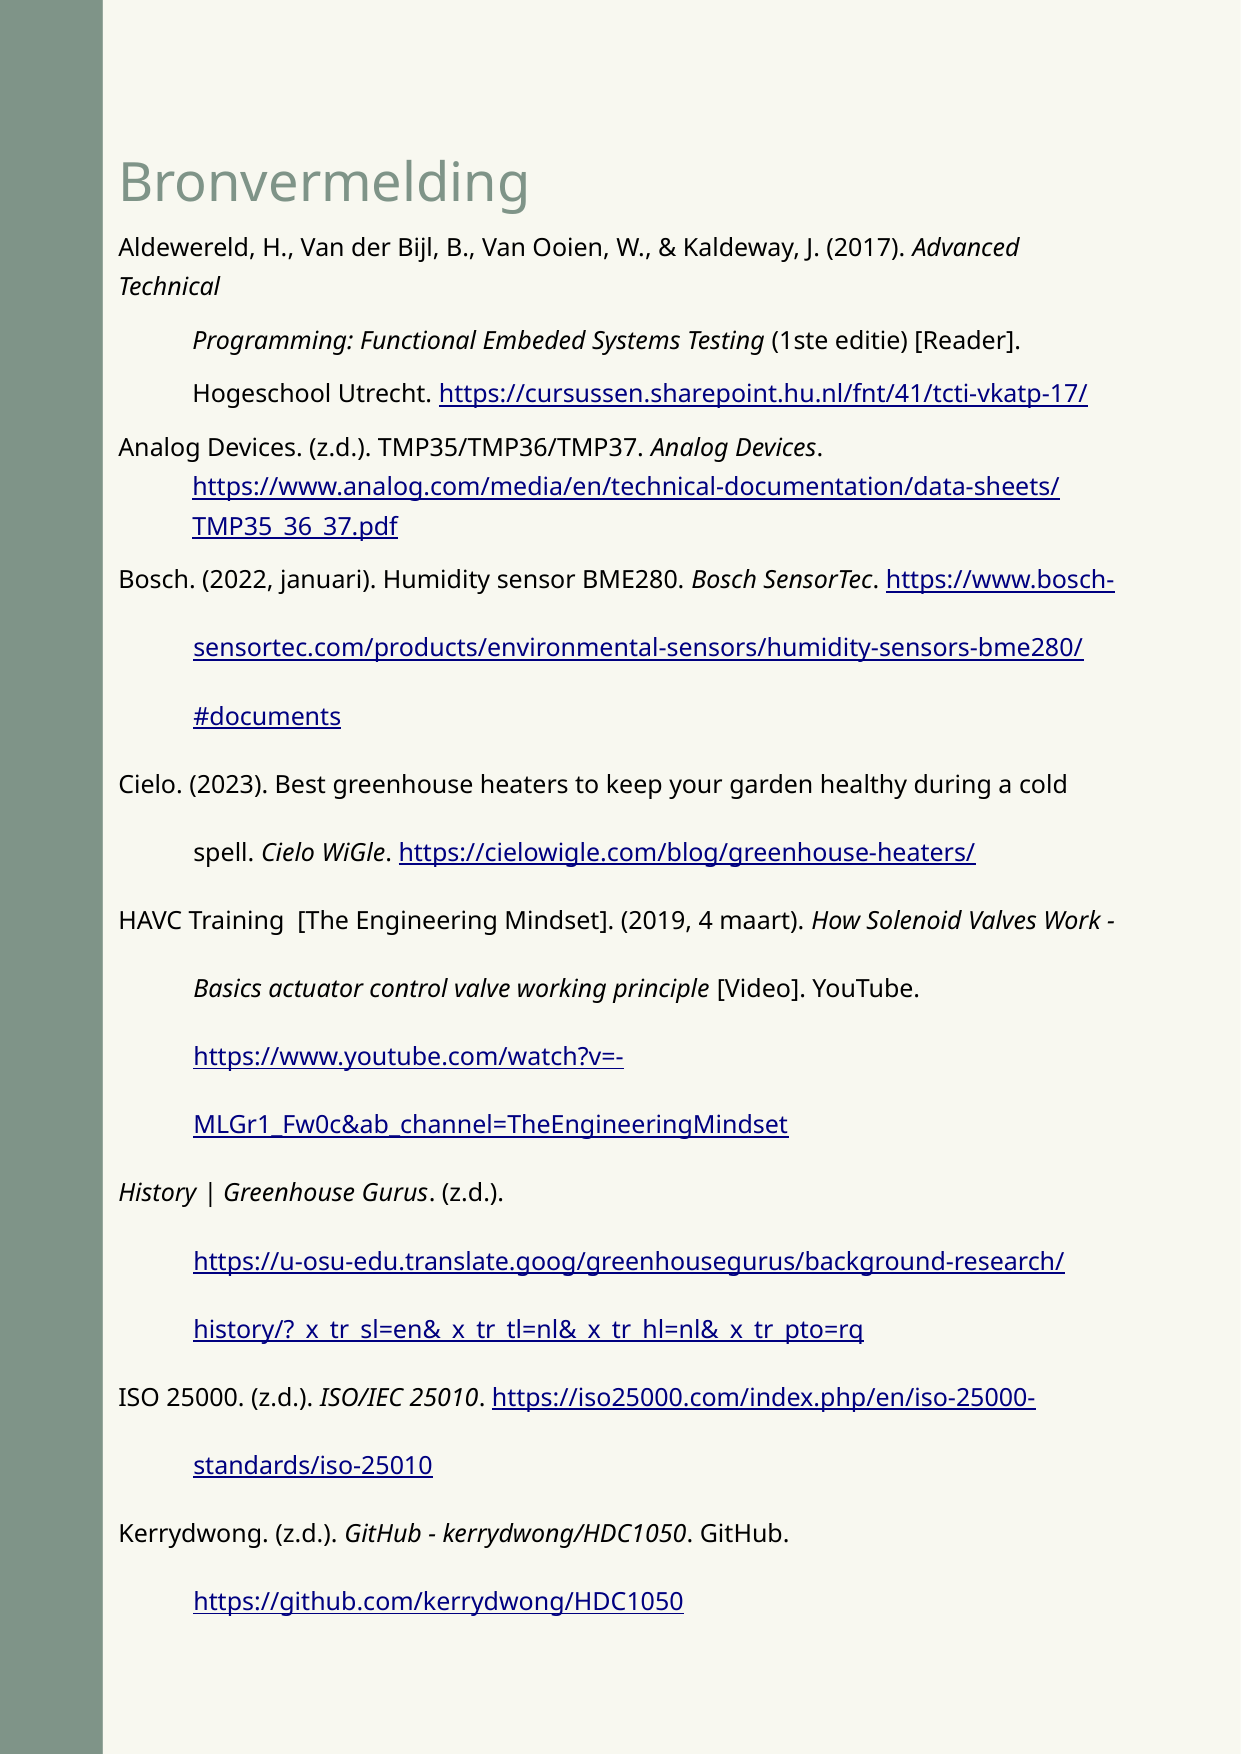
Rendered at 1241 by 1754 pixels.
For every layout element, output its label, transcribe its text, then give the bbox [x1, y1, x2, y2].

picture [0, 0, 1241, 1754]
text ISO 25000. (z.d.). ISO/IEC 25010. https://iso25000.com/index.php/en/iso-25000-standards/iso-25010 [118, 1379, 1122, 1482]
text Analog Devices. (z.d.). TMP35/TMP36/TMP37. Analog Devices. https://www.analog.com/media/en/technical-documentation/data-sheets/ TMP35_36_37.pdf [118, 430, 1122, 542]
text Hogeschool Utrecht. https://cursussen.sharepoint.hu.nl/fnt/41/tcti-vkatp-17/ [118, 376, 1122, 410]
text Kerrydwong. (z.d.). GitHub - kerrydwong/HDC1050. GitHub. https://github.com/kerrydwong/HDC1050 [118, 1516, 1122, 1618]
text HAVC Training [The Engineering Mindset]. (2019, 4 maart). How Solenoid Valves Work - Basics actuator control valve working principle [Video]. YouTube. https://www.youtube.com/watch?v=-MLGr1_Fw0c&ab_channel=TheEngineeringMindset [118, 902, 1122, 1141]
subtitle Bronvermelding [118, 143, 1122, 217]
text Bosch. (2022, januari). Humidity sensor BME280. Bosch SensorTec. https://www.bosch-sensortec.com/products/environmental-sensors/humidity-sensors-bme280/#documents [118, 562, 1122, 732]
text Programming: Functional Embeded Systems Testing (1ste editie) [Reader]. [118, 322, 1122, 356]
text Cielo. (2023). Best greenhouse heaters to keep your garden healthy during a cold spell. Cielo WiGle. https://cielowigle.com/blog/greenhouse-heaters/ [118, 766, 1122, 868]
text Aldewereld, H., Van der Bijl, B., Van Ooien, W., & Kaldeway, J. (2017). Advanced Technical [118, 229, 1122, 303]
text History | Greenhouse Gurus. (z.d.). https://u-osu-edu.translate.goog/greenhousegurus/background-research/history/?_x_tr_sl=en&_x_tr_tl=nl&_x_tr_hl=nl&_x_tr_pto=rq [118, 1175, 1122, 1345]
